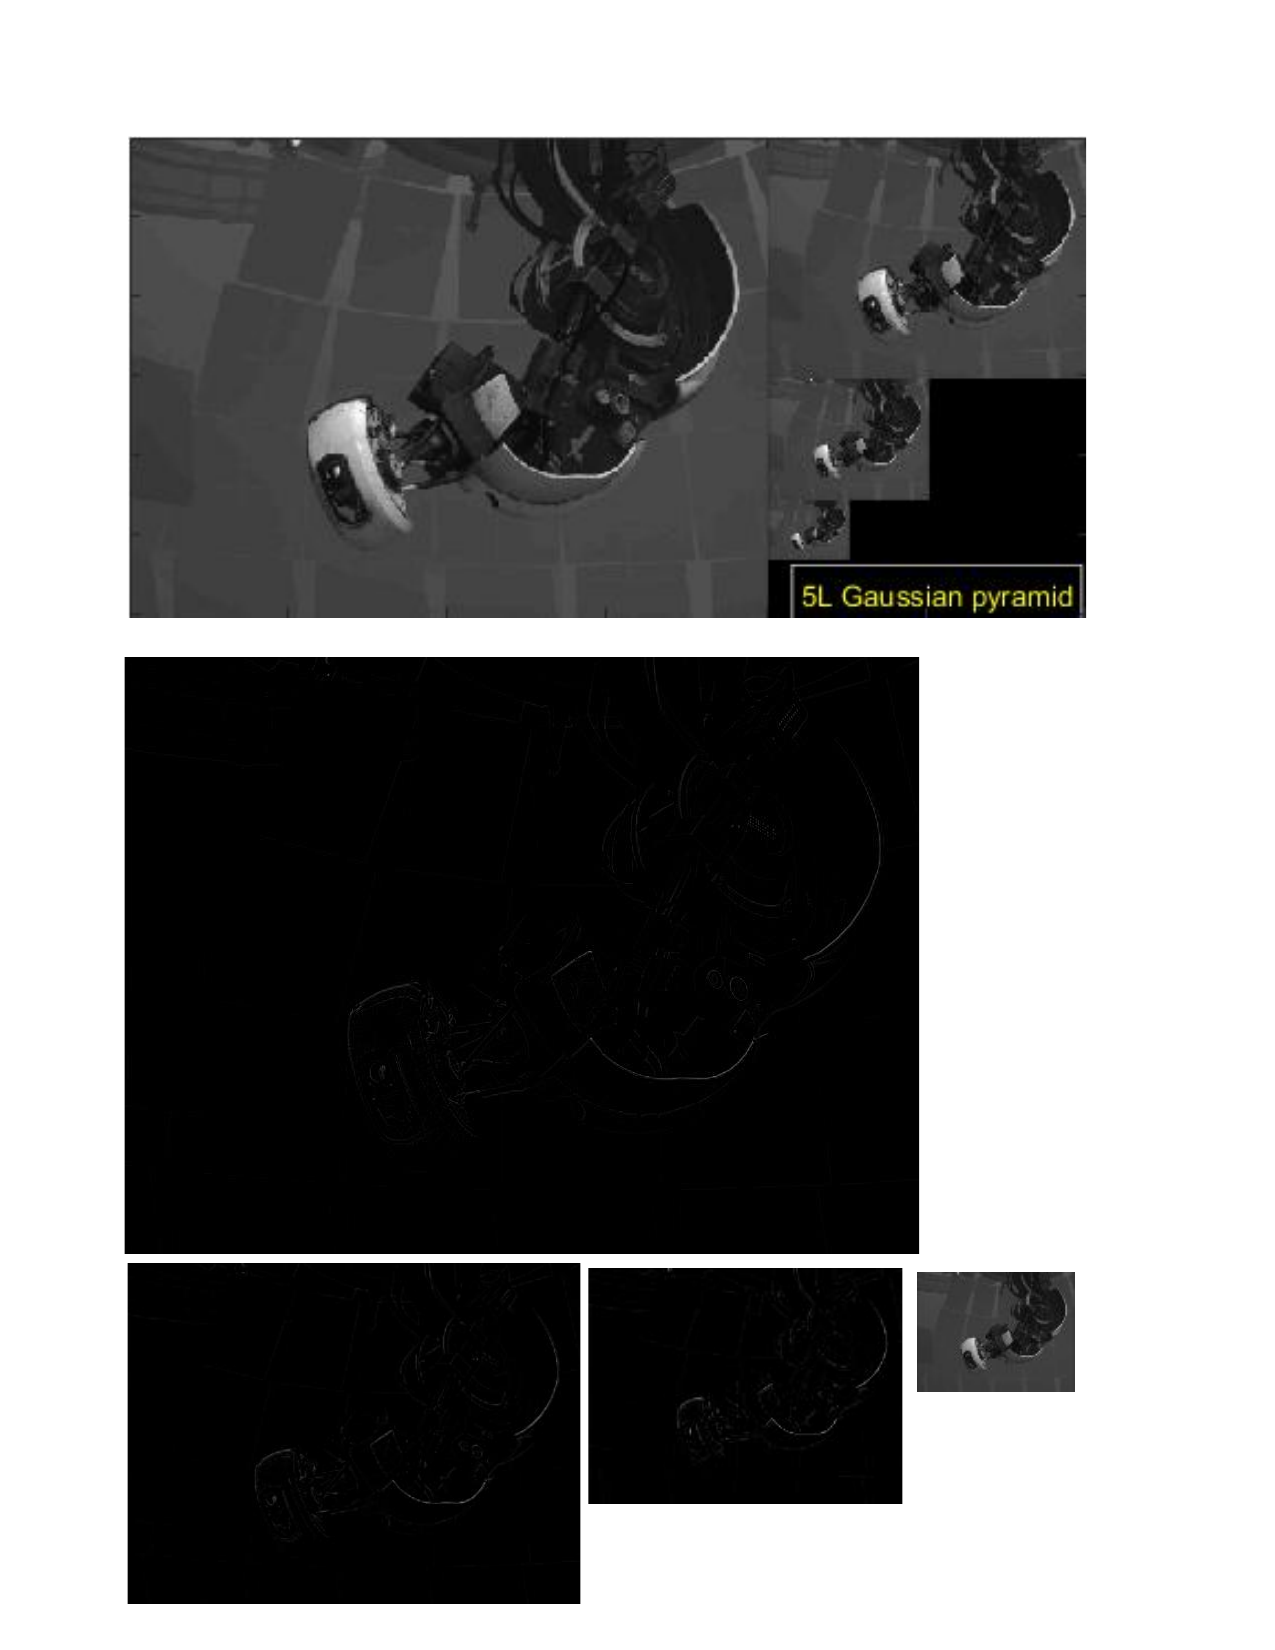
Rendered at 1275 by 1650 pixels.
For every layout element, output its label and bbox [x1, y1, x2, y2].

picture [917, 1272, 1075, 1392]
picture [128, 136, 1087, 618]
picture [588, 1268, 903, 1504]
picture [124, 657, 920, 1254]
picture [127, 1263, 581, 1604]
